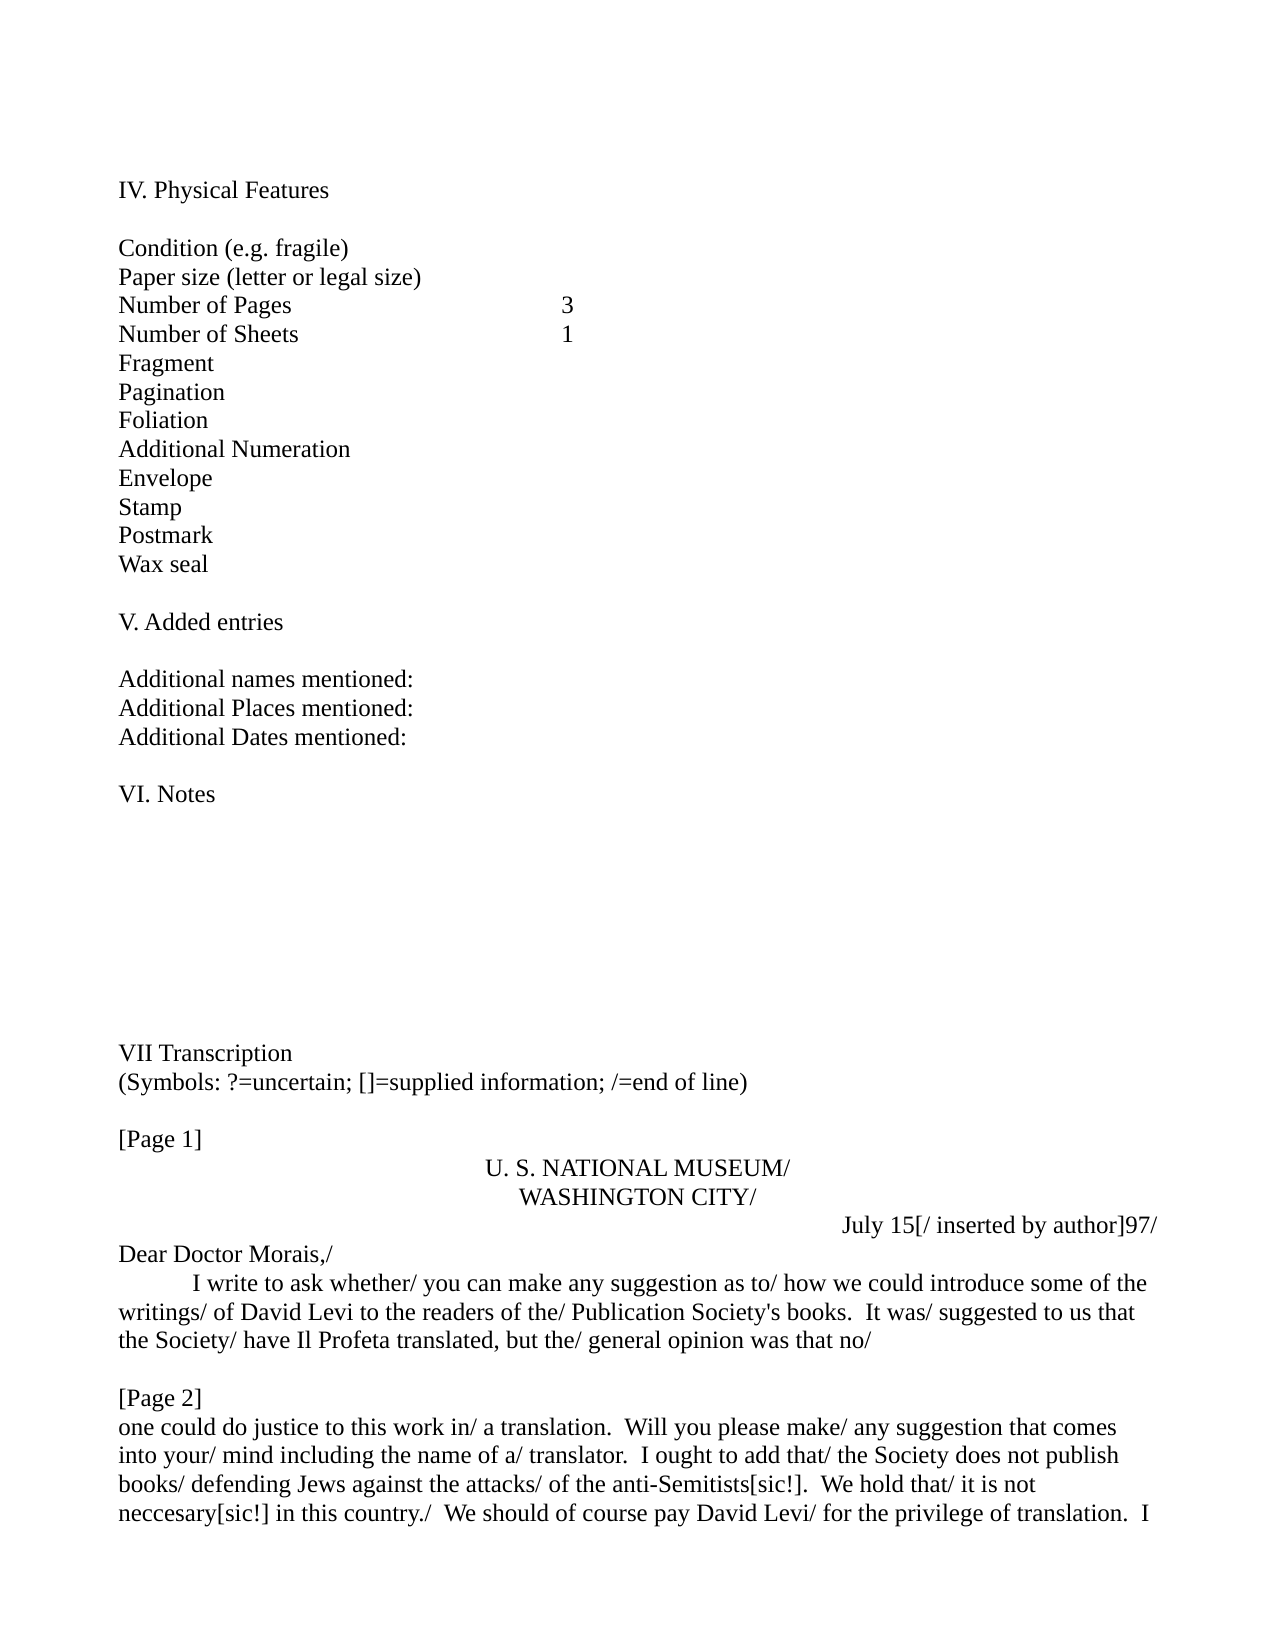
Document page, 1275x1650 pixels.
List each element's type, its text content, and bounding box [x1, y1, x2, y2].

text Wax seal [118, 549, 1157, 578]
text Stamp [118, 492, 1157, 521]
text Dear Doctor Morais,/ [118, 1239, 1157, 1268]
text [Page 2] [118, 1383, 1157, 1412]
text July 15[/ inserted by author]97/ [118, 1211, 1157, 1239]
text I write to ask whether/ you can make any suggestion as to/ how we could introduce some of the writings/ of David Levi to the readers of the/ Publication Society's books. It was/ suggested to us that the Society/ have Il Profeta translated, but the/ general opinion was that no/ [118, 1268, 1157, 1354]
text Additional Numeration [118, 434, 1157, 463]
text Additional names mentioned: [118, 664, 1157, 693]
text U. S. NATIONAL MUSEUM/ [118, 1153, 1157, 1182]
text Condition (e.g. fragile) [118, 233, 1157, 262]
text Postma rk [118, 521, 1157, 549]
text Number of Sheets 1 [118, 319, 1157, 348]
text Foliation [118, 406, 1157, 434]
text Pagination [118, 377, 1157, 406]
text Number of Pages 3 [118, 291, 1157, 319]
text VI. Notes [118, 779, 1157, 808]
text Envelope [118, 463, 1157, 492]
text WASHINGTON CITY/ [118, 1182, 1157, 1211]
text Additional Places mentioned: [118, 693, 1157, 722]
text Paper size (letter or legal size) [118, 262, 1157, 291]
text V. Added entries [118, 607, 1157, 636]
text [Page 1] [118, 1124, 1157, 1153]
text VII Transcription [118, 1038, 1157, 1067]
text (Symbols: ?=uncertain; []=supplied information; /=end of line) [118, 1067, 1157, 1096]
text IV. Physical Features [118, 176, 1157, 204]
text Additional Dates mentioned: [118, 722, 1157, 751]
text Fragment [118, 348, 1157, 377]
text one could do justice to this work in/ a translation. Will you please make/ any suggestion that comes into your/ mind including the name of a/ translator. I ought to add that/ the Society does not publish books/ defending Jews against the attacks/ of the anti-Semitists[sic!]. We hold that/ it is not neccesary[sic!] in this country./ We should of course pay David Levi/ for the privilege of translation. I [118, 1412, 1157, 1527]
